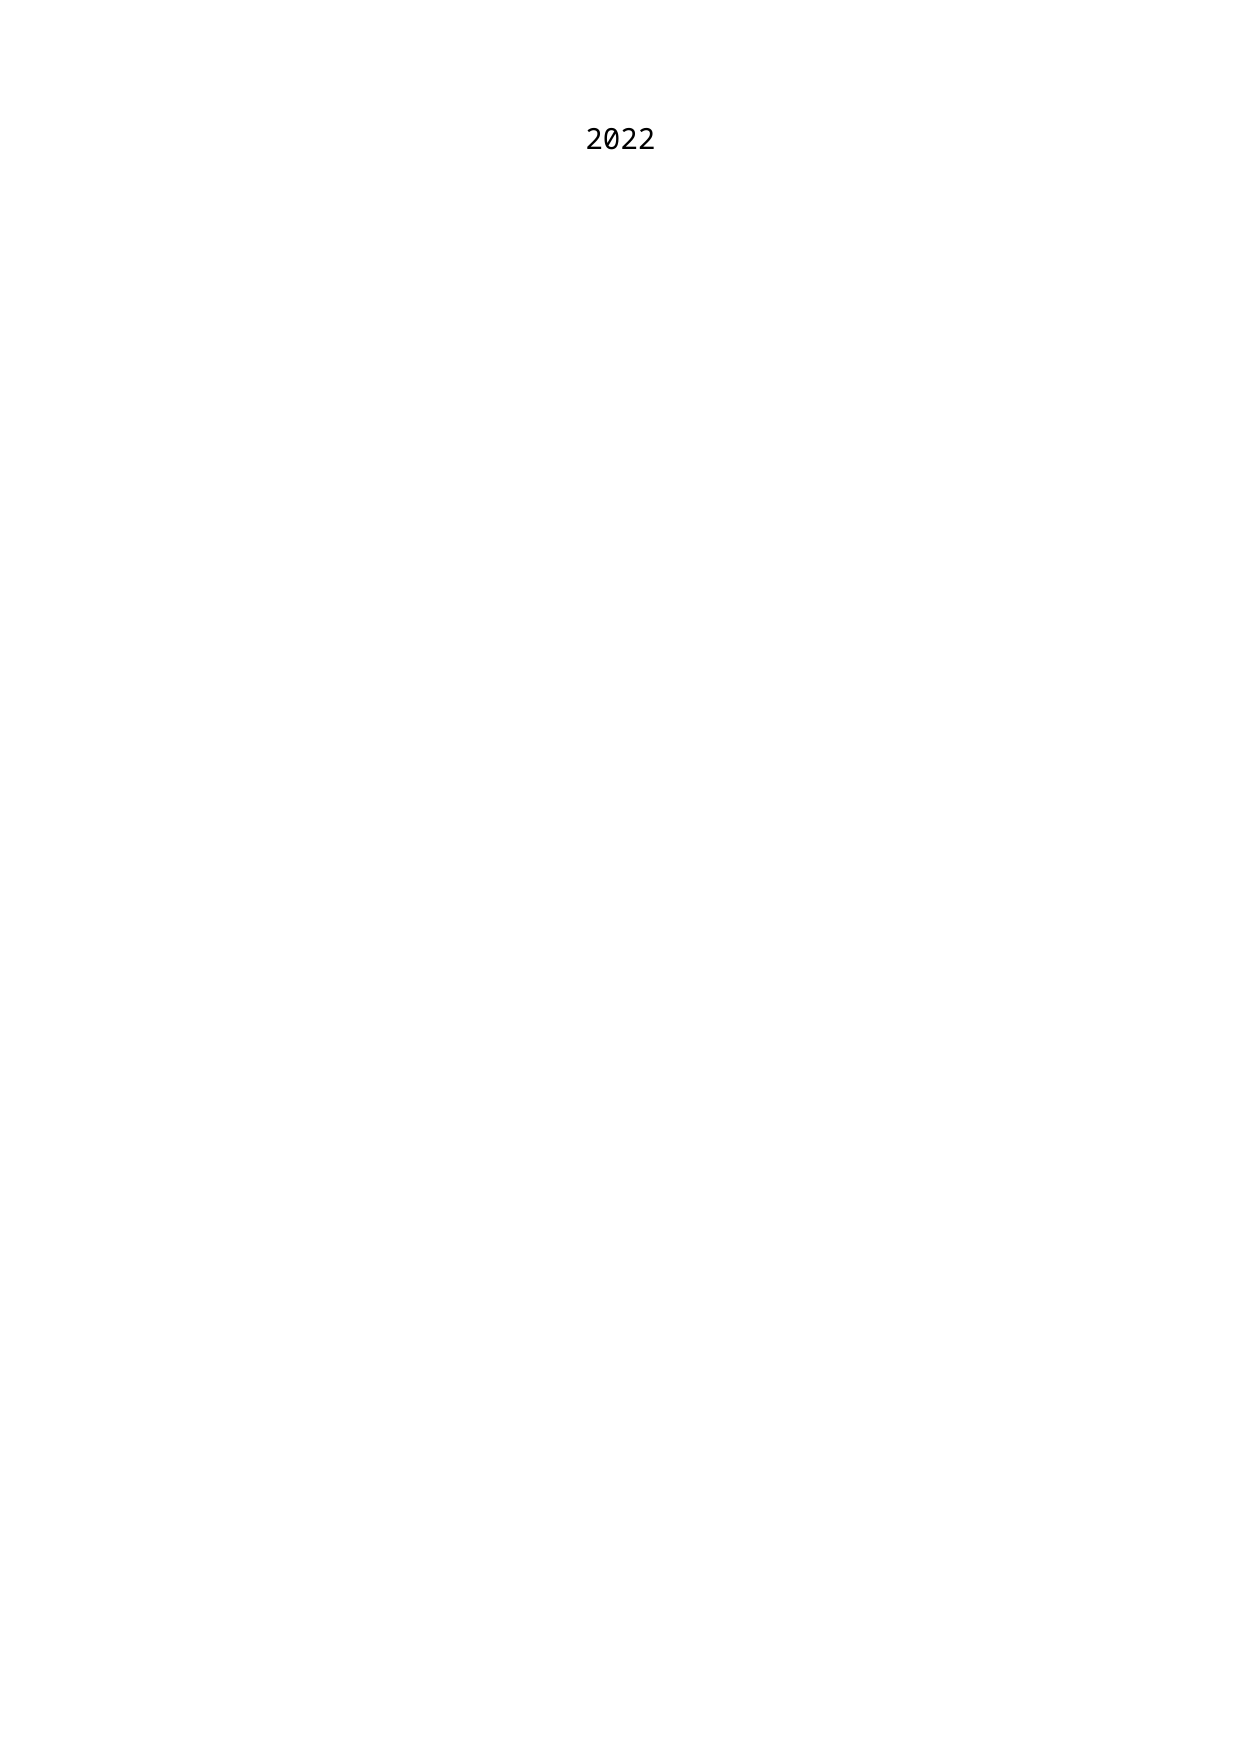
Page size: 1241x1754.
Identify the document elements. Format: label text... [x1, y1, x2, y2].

text 2022 [118, 118, 1122, 158]
